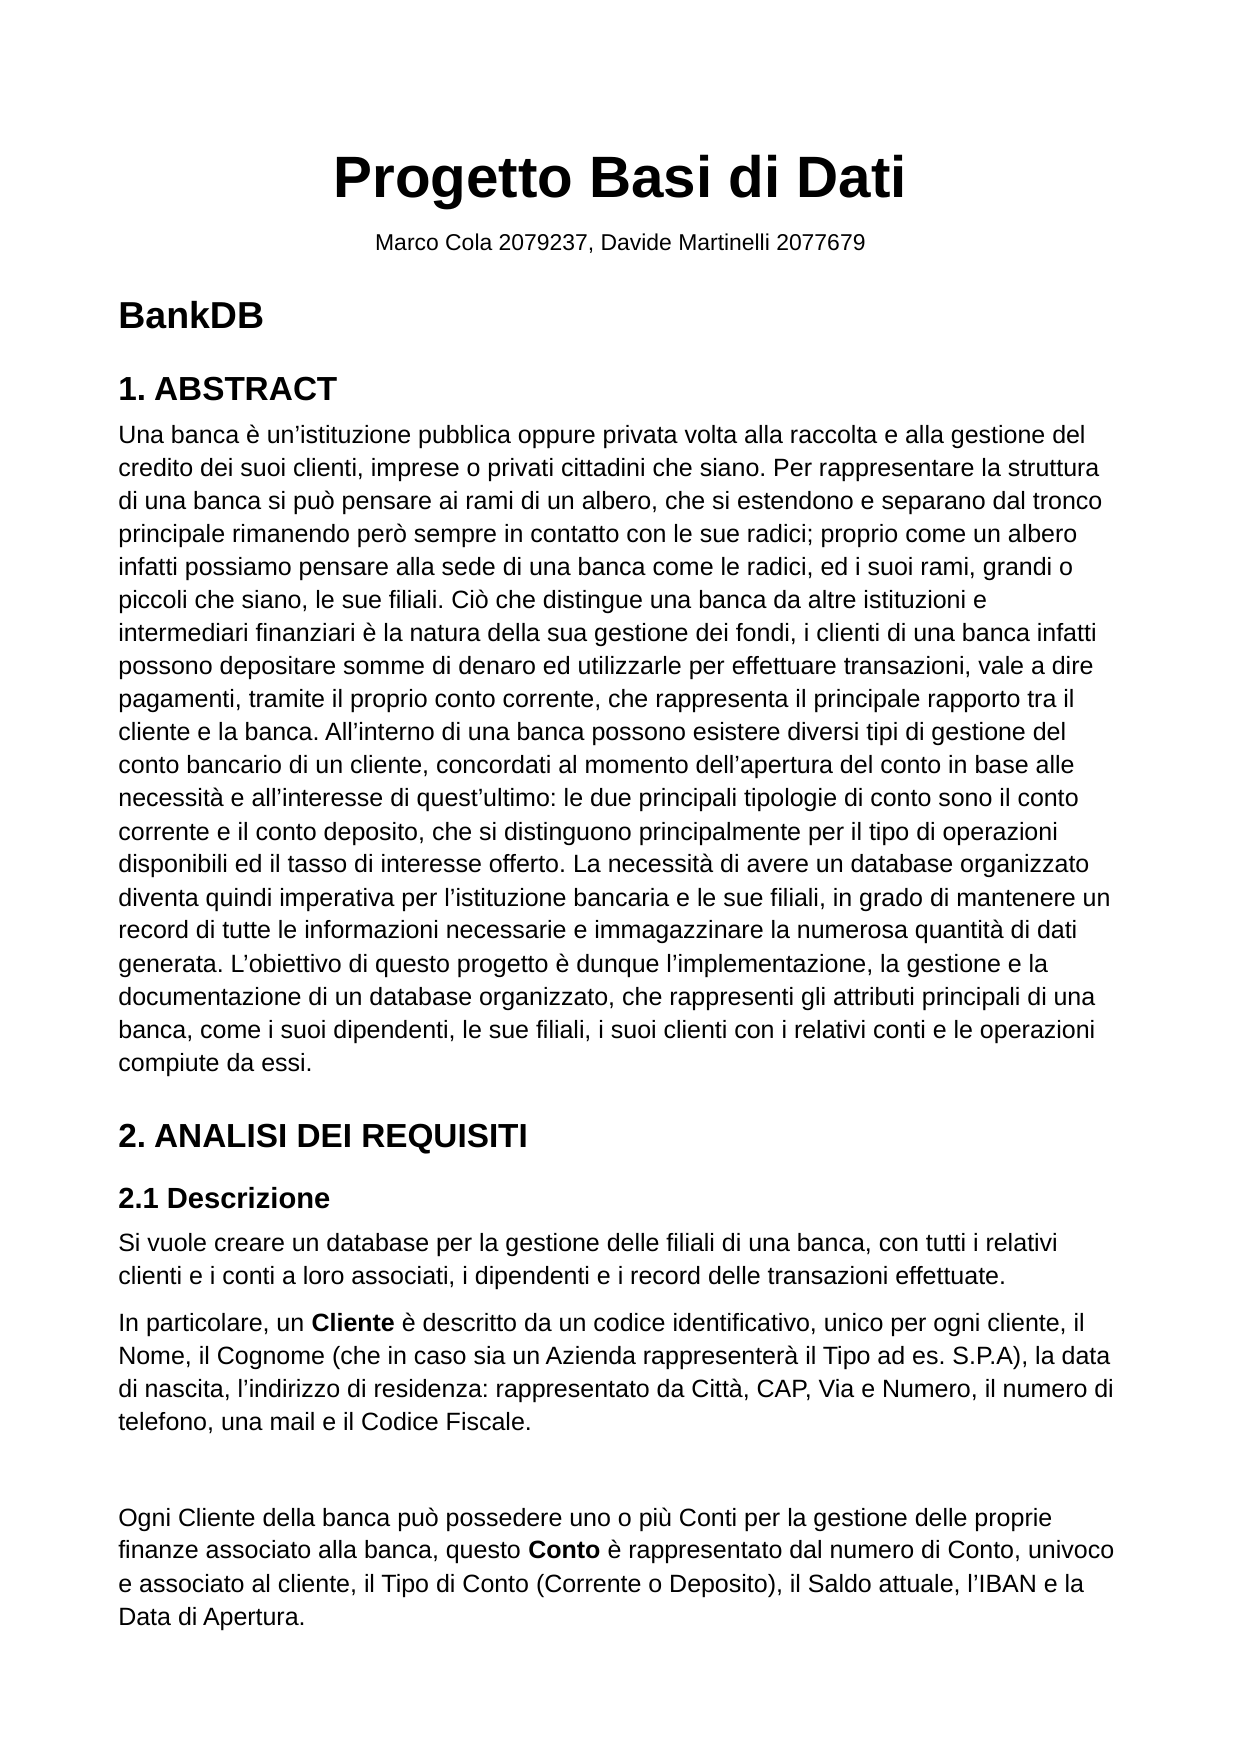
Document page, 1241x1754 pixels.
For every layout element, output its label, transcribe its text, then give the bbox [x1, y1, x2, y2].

text Una banca è un’istituzione pubblica oppure privata volta alla raccolta e alla gestione del credito dei suoi clienti, imprese o privati cittadini che siano. Per rappresentare la struttura di una banca si può pensare ai rami di un albero, che si estendono e separano dal tronco principale rimanendo però sempre in contatto con le sue radici; proprio come un albero infatti possiamo pensare alla sede di una banca come le radici, ed i suoi rami, grandi o piccoli che siano, le sue filiali. Ciò che distingue una banca da altre istituzioni e intermediari finanziari è la natura della sua gestione dei fondi, i clienti di una banca infatti possono depositare somme di denaro ed utilizzarle per effettuare transazioni, vale a dire pagamenti, tramite il proprio conto corrente, che rappresenta il principale rapporto tra il cliente e la banca. All’interno di una banca possono esistere diversi tipi di gestione del conto bancario di un cliente, concordati al momento dell’apertura del conto in base alle necessità e all’interesse di quest’ultimo: le due principali tipologie di conto sono il conto corrente e il conto deposito, che si distinguono principalmente per il tipo di operazioni disponibili ed il tasso di interesse offerto. La necessità di avere un database organizzato diventa quindi imperativa per l’istituzione bancaria e le sue filiali, in grado di mantenere un record di tutte le informazioni necessarie e immagazzinare la numerosa quantità di dati generata. L’obiettivo di questo progetto è dunque l’implementazione, la gestione e la documentazione di un database organizzato, che rappresenti gli attributi principali di una banca, come i suoi dipendenti, le sue filiali, i suoi clienti con i relativi conti e le operazioni compiute da essi. [118, 420, 1122, 1076]
title Progetto Basi di Dati [118, 143, 1122, 210]
subtitle 2. ANALISI DEI REQUISITI [118, 1116, 1122, 1154]
subtitle BankDB [118, 293, 1122, 336]
text Ogni Cliente della banca può possedere uno o più Conti per la gestione delle proprie finanze associato alla banca, questo Conto è rappresentato dal numero di Conto, univoco e associato al cliente, il Tipo di Conto (Corrente o Deposito), il Saldo attuale, l’IBAN e la Data di Apertura. [118, 1502, 1122, 1630]
subtitle 1. ABSTRACT [118, 369, 1122, 408]
text In particolare, un Cliente è descritto da un codice identificativo, unico per ogni cliente, il Nome, il Cognome (che in caso sia un Azienda rappresenterà il Tipo ad es. S.P.A), la data di nascita, l’indirizzo di residenza: rappresentato da Città, CAP, Via e Numero, il numero di telefono, una mail e il Codice Fiscale. [118, 1308, 1122, 1436]
subtitle Marco Cola 2079237, Davide Martinelli 2077679 [118, 229, 1122, 255]
text Si vuole creare un database per la gestione delle filiali di una banca, con tutti i relativi clienti e i conti a loro associati, i dipendenti e i record delle transazioni effettuate. [118, 1228, 1122, 1289]
subtitle 2.1 Descrizione [118, 1182, 1122, 1215]
